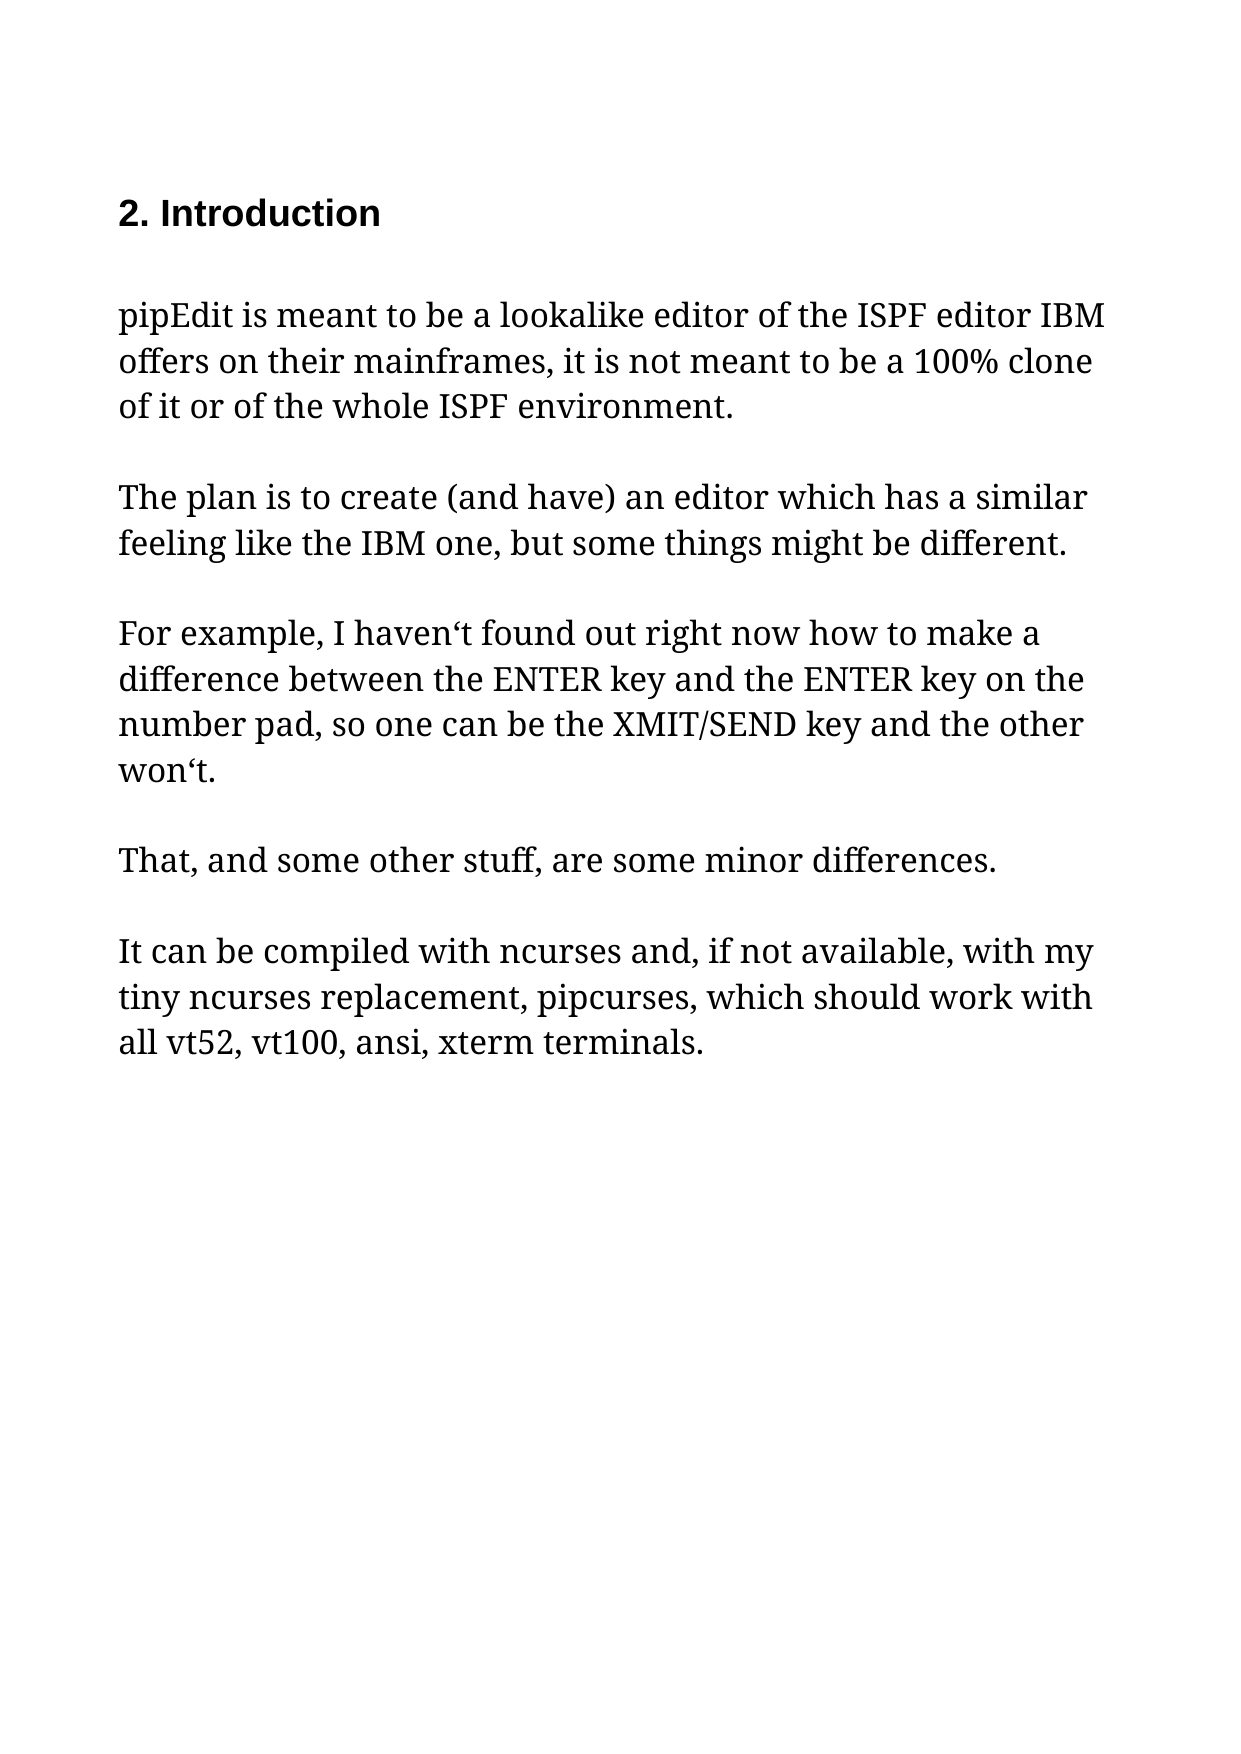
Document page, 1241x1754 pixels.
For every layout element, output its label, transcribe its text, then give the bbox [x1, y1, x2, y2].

text The plan is to create (and have) an editor which has a similar feeling like the IBM one, but some things might be different. [118, 474, 1122, 565]
text It can be compiled with ncurses and, if not available, with my tiny ncurses replacement, pipcurses, which should work with all vt52, vt100, ansi, xterm terminals. [118, 928, 1122, 1064]
text For example, I haven‘t found out right now how to make a difference between the ENTER key and the ENTER key on the number pad, so one can be the XMIT/SEND key and the other won‘t. [118, 610, 1122, 792]
text That, and some other stuff, are some minor differences. [118, 837, 1122, 883]
subtitle 2. Introduction [118, 191, 1122, 234]
text pipEdit is meant to be a lookalike editor of the ISPF editor IBM offers on their mainframes, it is not meant to be a 100% clone of it or of the whole ISPF environment. [118, 292, 1122, 428]
